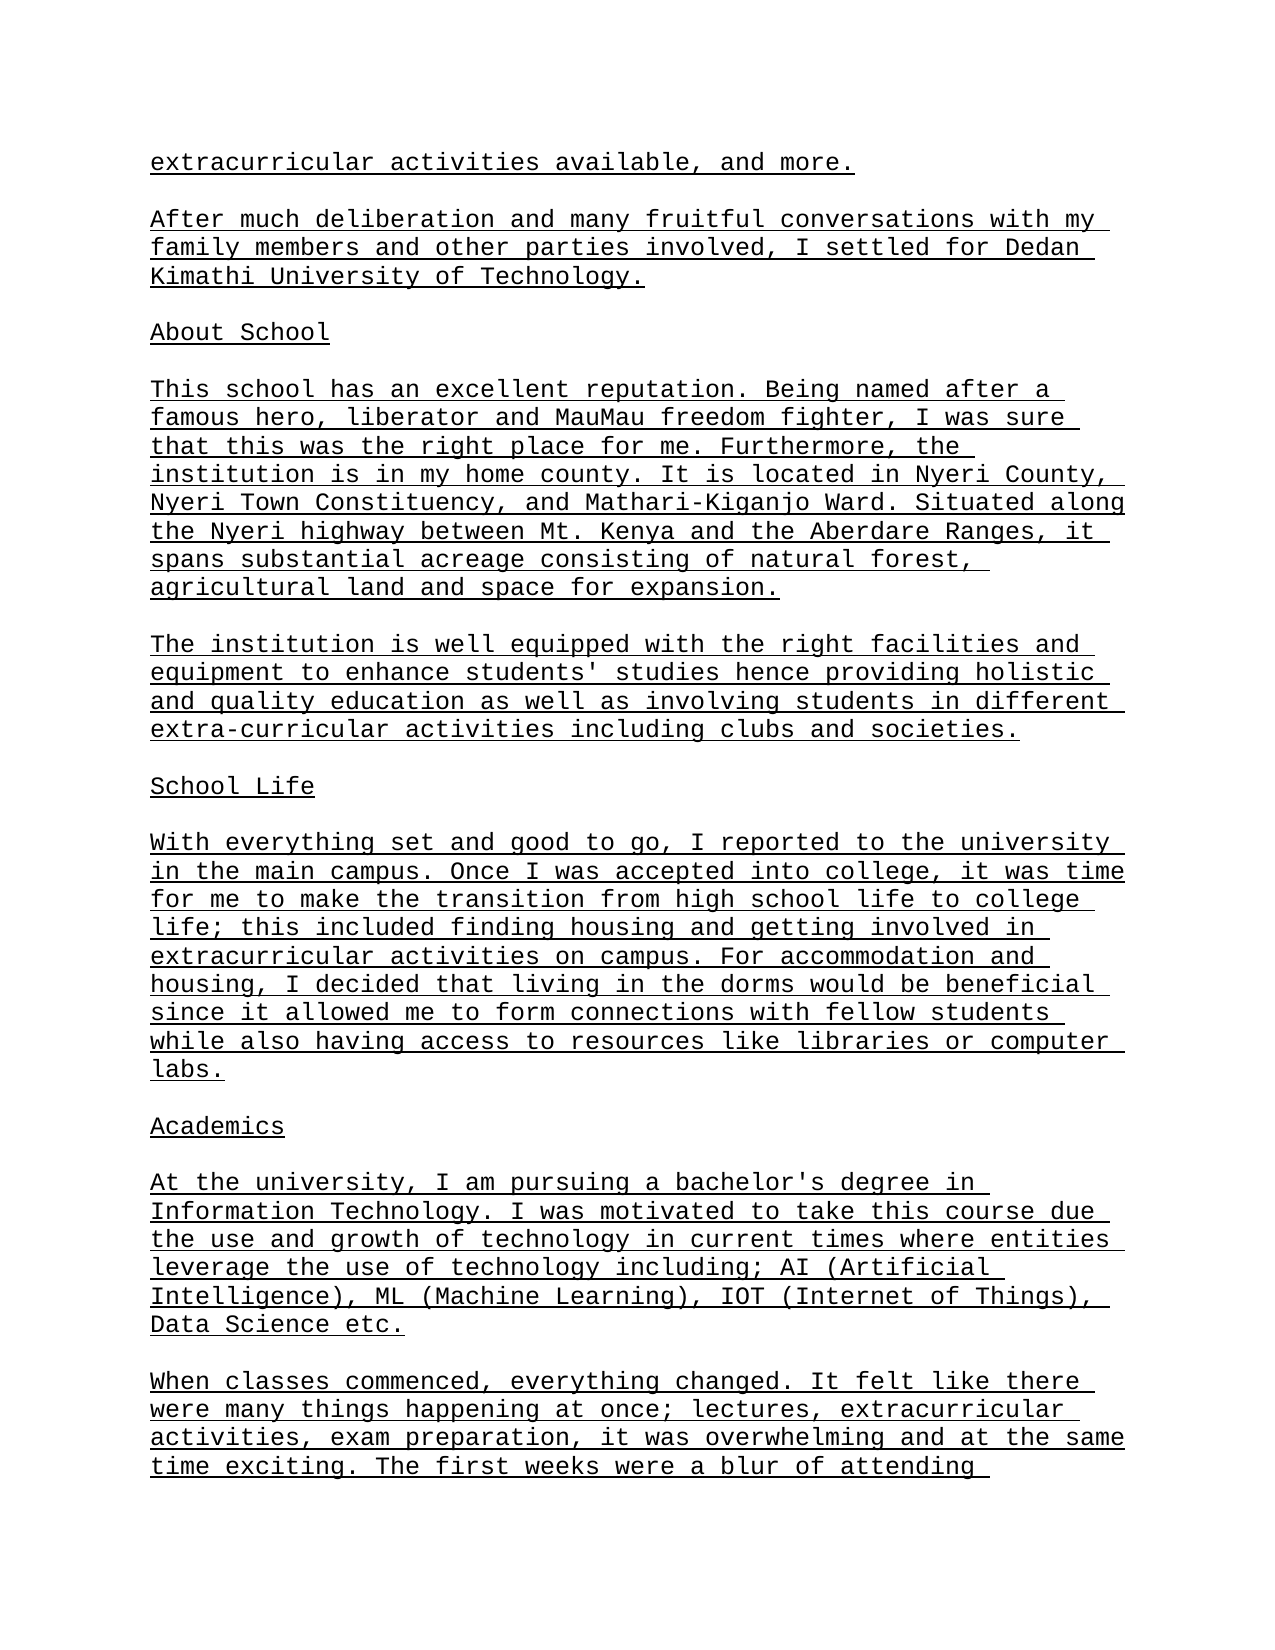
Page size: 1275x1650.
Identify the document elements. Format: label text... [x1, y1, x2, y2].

text extra-curricular activities including clubs and societies. [150, 713, 1125, 745]
text for me to make the transition from high school life to college life; this included finding housing and getting involved in extracurricular activities on campus. For accommodation and housing, I decided that living in the dorms would be beneficial since it allowed me to form connections with fellow students while also having access to resources like libraries or computer [150, 883, 1125, 1051]
text Nyeri Town Constituency, and Mathari-Kiganjo Ward. Situated along [150, 486, 1125, 513]
text About School [150, 320, 1125, 348]
text extracurricular activities available, and more. [150, 150, 1125, 178]
text At the university, I am pursuing a bachelor's degree in Information Technology. I was motivated to take this course due the use and growth of technology in current times where entities [150, 1170, 1125, 1250]
text leverage the use of technology including; AI (Artificial Intelligence), ML (Machine Learning), IOT (Internet of Things), Data Science etc. [150, 1251, 1125, 1340]
text time exciting. The first weeks were a blur of attending [150, 1450, 1125, 1482]
text With everything set and good to go, I reported to the university [150, 830, 1125, 853]
text the Nyeri highway between Mt. Kenya and the Aberdare Ranges, it spans substantial acreage consisting of natural forest, agricultural land and space for expansion. [150, 515, 1125, 603]
text labs. [150, 1053, 1125, 1085]
text The institution is well equipped with the right facilities and equipment to enhance students' studies hence providing holistic and quality education as well as involving students in different [150, 632, 1125, 711]
text After much deliberation and many fruitful conversations with my family members and other parties involved, I settled for Dedan Kimathi University of Technology. [150, 207, 1125, 292]
text in the main campus. Once I was accepted into college, it was time [150, 855, 1125, 881]
text School Life [150, 773, 1125, 802]
text When classes commenced, everything changed. It felt like there were many things happening at once; lectures, extracurricular activities, exam preparation, it was overwhelming and at the same [150, 1368, 1125, 1448]
text Academics [150, 1113, 1125, 1142]
text This school has an excellent reputation. Being named after a famous hero, liberator and MauMau freedom fighter, I was sure that this was the right place for me. Furthermore, the institution is in my home county. It is located in Nyeri County, [150, 377, 1125, 485]
